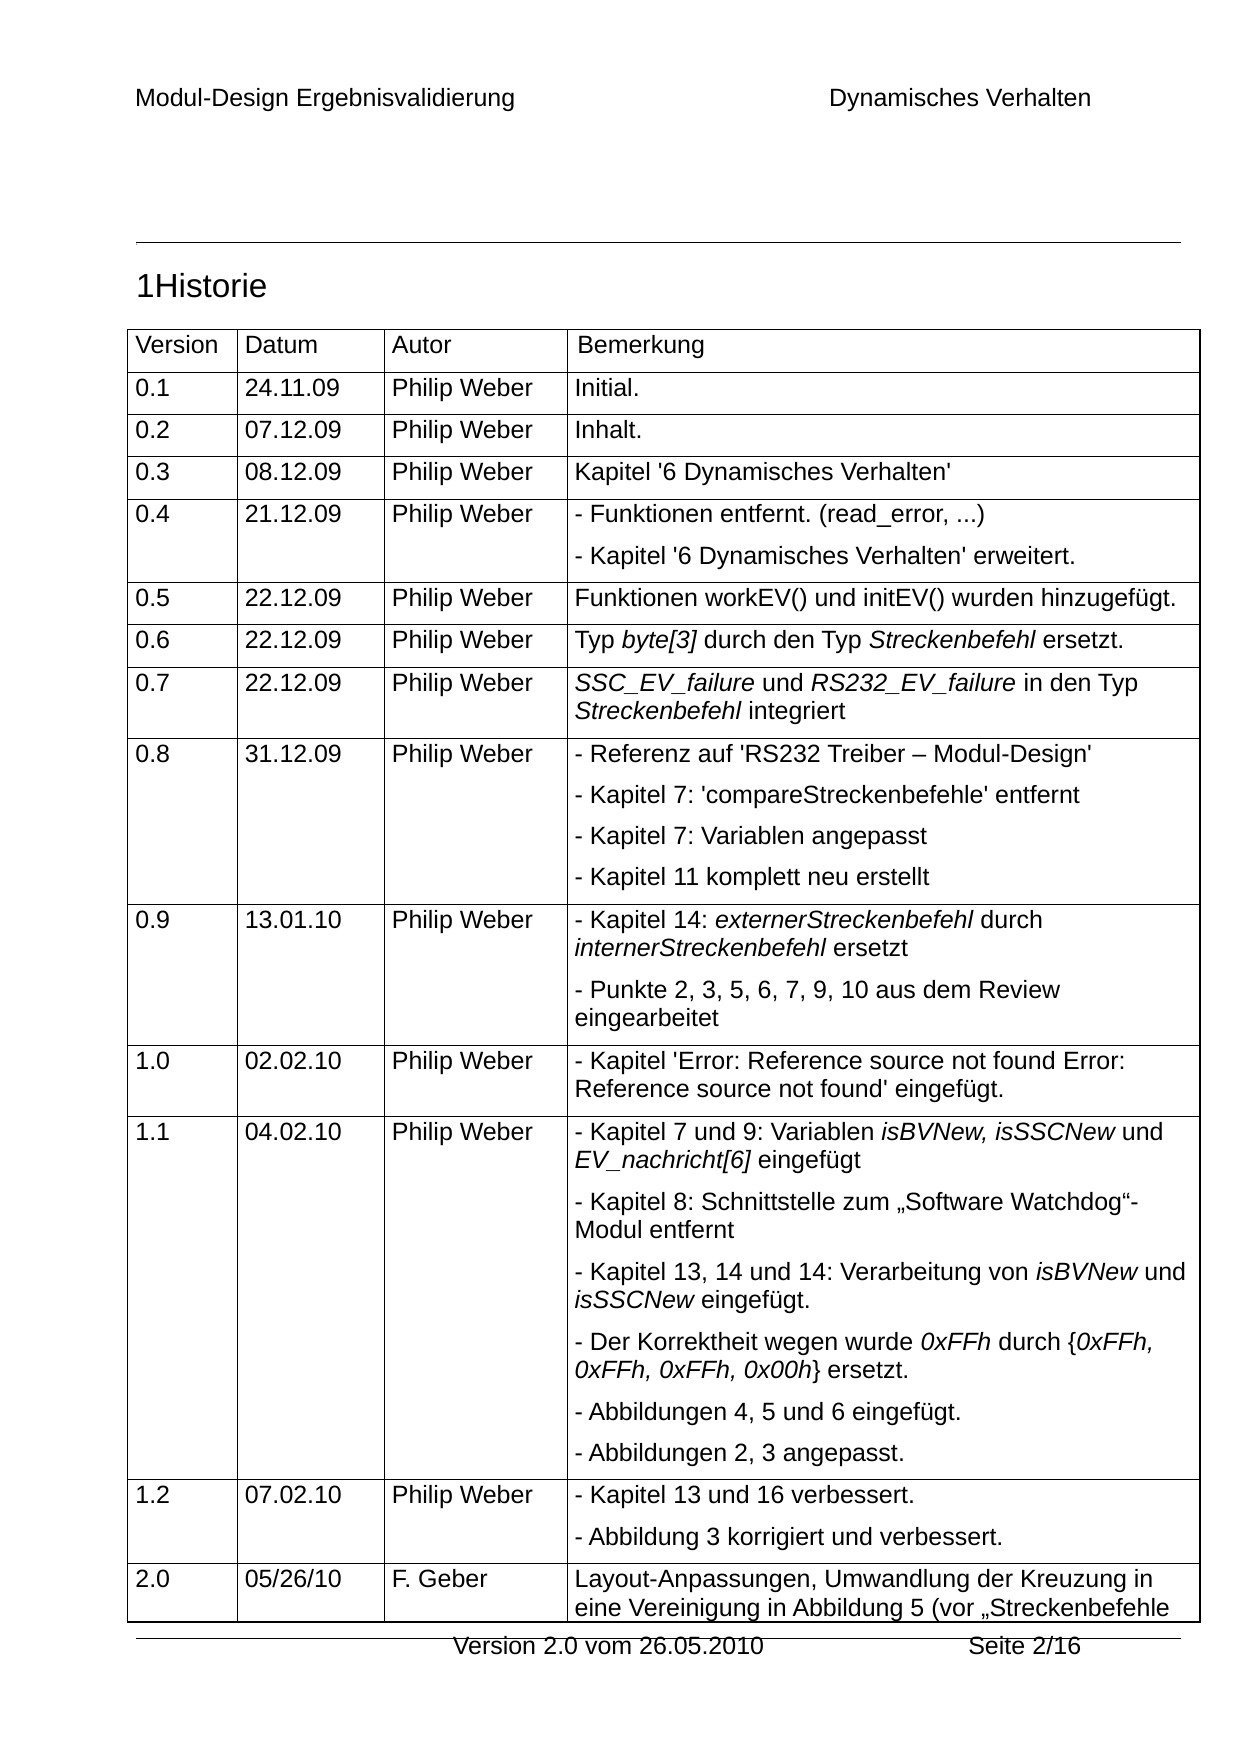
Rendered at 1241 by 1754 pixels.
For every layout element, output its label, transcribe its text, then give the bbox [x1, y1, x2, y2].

table_cell 0.2 [128, 415, 237, 456]
table_cell - Funktionen entfernt. (read_error, ...) - Kapitel '6 Dynamisches Verhalten' erweitert. [568, 500, 1199, 582]
table_header Version [128, 330, 237, 372]
table_cell 24.11.09 [238, 373, 384, 414]
table_cell 07.02.10 [238, 1480, 384, 1563]
table_header Autor [385, 330, 567, 372]
table_cell 1.0 [128, 1046, 237, 1116]
table_header Bemerkung [568, 330, 1199, 372]
table_cell Philip Weber [385, 500, 567, 582]
table_cell Philip Weber [385, 583, 567, 624]
table_cell 02.02.10 [238, 1046, 384, 1116]
table_cell Funktionen workEV() und initEV() wurden hinzugefügt. [568, 583, 1199, 624]
table_cell Philip Weber [385, 905, 567, 1045]
table_cell Philip Weber [385, 373, 567, 414]
table_cell 13.01.10 [238, 905, 384, 1045]
table_cell 1.1 [128, 1117, 237, 1479]
table_cell Philip Weber [385, 415, 567, 456]
table_cell Typ byte[3] durch den Typ Streckenbefehl ersetzt. [568, 625, 1199, 667]
table_cell - Kapitel 14: externerStreckenbefehl durch internerStreckenbefehl ersetzt - Punkte 2, 3, 5, 6, 7, 9, 10 aus dem Review eingearbeitet [568, 905, 1199, 1045]
table_cell 22.12.09 [238, 625, 384, 667]
table_cell 1.2 [128, 1480, 237, 1563]
table_cell 0.4 [128, 500, 237, 582]
table_cell - Kapitel 7 und 9: Variablen isBVNew, isSSCNew und EV_nachricht[6] eingefügt - Kapitel 8: Schnittstelle zum „Software Watchdog“-Modul entfernt - Kapitel 13, 14 und 14: Verarbeitung von isBVNew und isSSCNew eingefügt. - Der Korrektheit wegen wurde 0xFFh durch {0xFFh, 0xFFh, 0xFFh, 0x00h} ersetzt. - Abbildungen 4, 5 und 6 eingefügt. - Abbildungen 2, 3 angepasst. [568, 1117, 1199, 1479]
table_cell 0.7 [128, 668, 237, 738]
table_cell SSC_EV_failure und RS232_EV_failure in den Typ Streckenbefehl integriert [568, 668, 1199, 738]
table_cell 21.12.09 [238, 500, 384, 582]
subtitle Historie [136, 266, 1181, 304]
table_cell 0.8 [128, 739, 237, 904]
table_cell Philip Weber [385, 739, 567, 904]
table_cell 07.12.09 [238, 415, 384, 456]
table_cell Kapitel '6 Dynamisches Verhalten' [568, 457, 1199, 498]
table_cell Philip Weber [385, 668, 567, 738]
table_cell 22.12.09 [238, 583, 384, 624]
table_cell 0.9 [128, 905, 237, 1045]
table_cell F. Geber [385, 1564, 567, 1621]
table_cell 26.05.10 [238, 1564, 384, 1621]
table_cell 0.3 [128, 457, 237, 498]
table_cell 0.1 [128, 373, 237, 414]
table_header Datum [238, 330, 384, 372]
table_cell 22.12.09 [238, 668, 384, 738]
table_cell Philip Weber [385, 1117, 567, 1479]
table_cell 0.5 [128, 583, 237, 624]
table_cell - Kapitel 'Fehler: Referenz nicht gefunden Fehler: Referenz nicht gefunden' eingefügt. [568, 1046, 1199, 1116]
table_cell 31.12.09 [238, 739, 384, 904]
table_cell - Referenz auf 'RS232 Treiber – Modul-Design' - Kapitel 7: 'compareStreckenbefehle' entfernt - Kapitel 7: Variablen angepasst - Kapitel 11 komplett neu erstellt [568, 739, 1199, 904]
table_cell - Kapitel 13 und 16 verbessert. - Abbildung 3 korrigiert und verbessert. [568, 1480, 1199, 1563]
table_cell 08.12.09 [238, 457, 384, 498]
table_cell 2.0 [128, 1564, 237, 1621]
table_cell Inhalt. [568, 415, 1199, 456]
table_cell Philip Weber [385, 457, 567, 498]
table_cell Initial. [568, 373, 1199, 414]
table_cell Layout-Anpassungen, Umwandlung der Kreuzung in eine Vereinigung in Abbildung 5 (vor „Streckenbefehle [568, 1564, 1199, 1621]
table_cell Philip Weber [385, 625, 567, 667]
table_cell 0.6 [128, 625, 237, 667]
table_cell 04.02.10 [238, 1117, 384, 1479]
table_cell Philip Weber [385, 1480, 567, 1563]
table_cell Philip Weber [385, 1046, 567, 1116]
